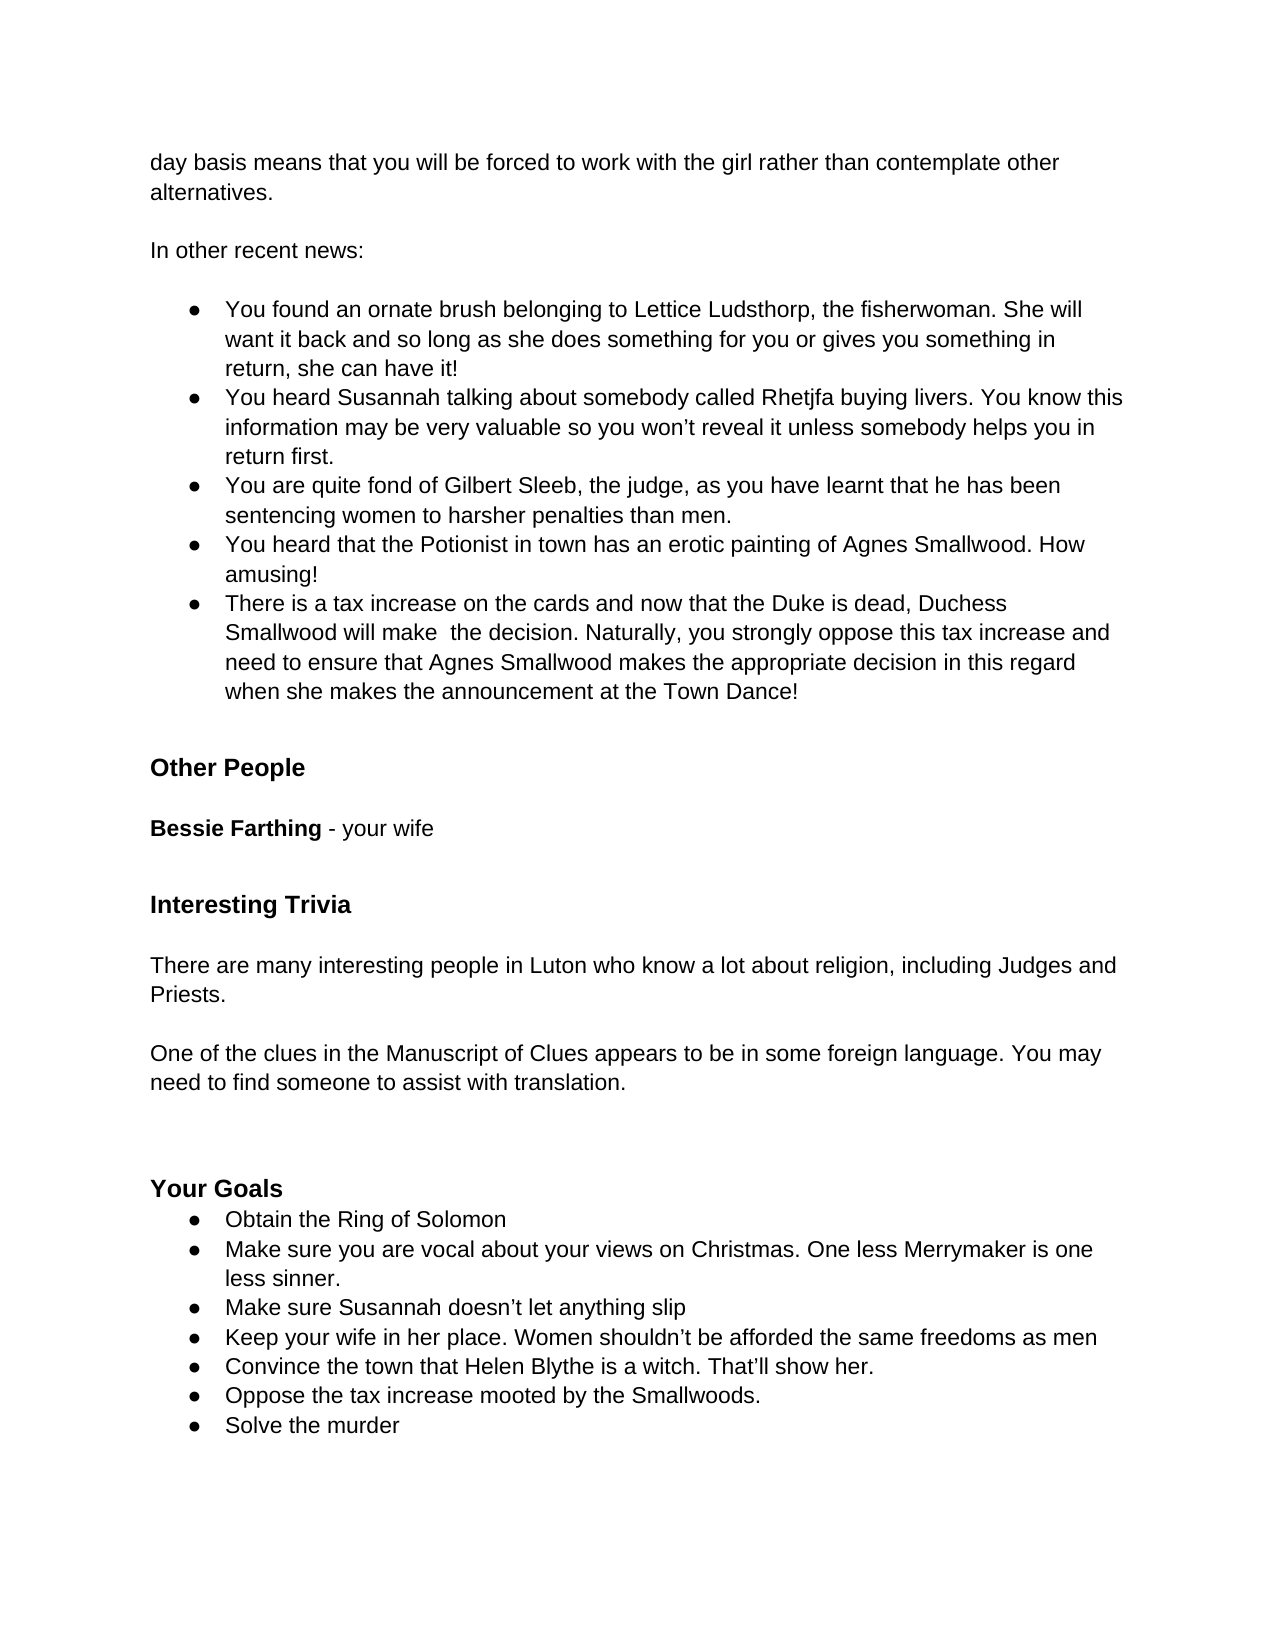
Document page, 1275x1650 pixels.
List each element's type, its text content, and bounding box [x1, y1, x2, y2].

list You heard Susannah talking about somebody called Rhetjfa buying livers. You know this information may be very valuable so you won’t reveal it unless somebody helps you in return first. [187, 385, 1125, 469]
list Convince the town that Helen Blythe is a witch. That’ll show her. [187, 1354, 1125, 1379]
subtitle Interesting Trivia [150, 891, 1125, 919]
text There are many interesting people in Luton who know a lot about religion, including Judges and Priests. [150, 952, 1125, 1007]
list You heard that the Potionist in town has an erotic painting of Agnes Smallwood. How amusing! [187, 532, 1125, 587]
list You are quite fond of Gilbert Sleeb, the judge, as you have learnt that he has been sentencing women to harsher penalties than men. [187, 473, 1125, 528]
text In other recent news: [150, 238, 1125, 264]
text One of the clues in the Manuscript of Clues appears to be in some foreign language. You may need to find someone to assist with translation. [150, 1041, 1125, 1096]
subtitle Other People [150, 754, 1125, 782]
list Make sure Susannah doesn’t let anything slip [187, 1295, 1125, 1321]
list Oppose the tax increase mooted by the Smallwoods. [187, 1383, 1125, 1409]
list There is a tax increase on the cards and now that the Duke is dead, Duchess Smallwood will make the decision. Naturally, you strongly oppose this tax increase and need to ensure that Agnes Smallwood makes the appropriate decision in this regard when she makes the announcement at the Town Dance! [187, 591, 1125, 704]
list Solve the murder [187, 1412, 1125, 1438]
text day basis means that you will be forced to work with the girl rather than contemplate other alternatives. [150, 150, 1125, 205]
list You found an ornate brush belonging to Lettice Ludsthorp, the fisherwoman. She will want it back and so long as she does something for you or gives you something in return, she can have it! [187, 297, 1125, 381]
list Make sure you are vocal about your views on Christmas. One less Merrymaker is one less sinner. [187, 1236, 1125, 1291]
list Keep your wife in her place. Women shouldn’t be afforded the same freedoms as men [187, 1324, 1125, 1350]
text Bessie Farthing - your wife [150, 816, 1125, 841]
list Obtain the Ring of Solomon [187, 1207, 1125, 1232]
subtitle Your Goals [150, 1175, 1125, 1203]
